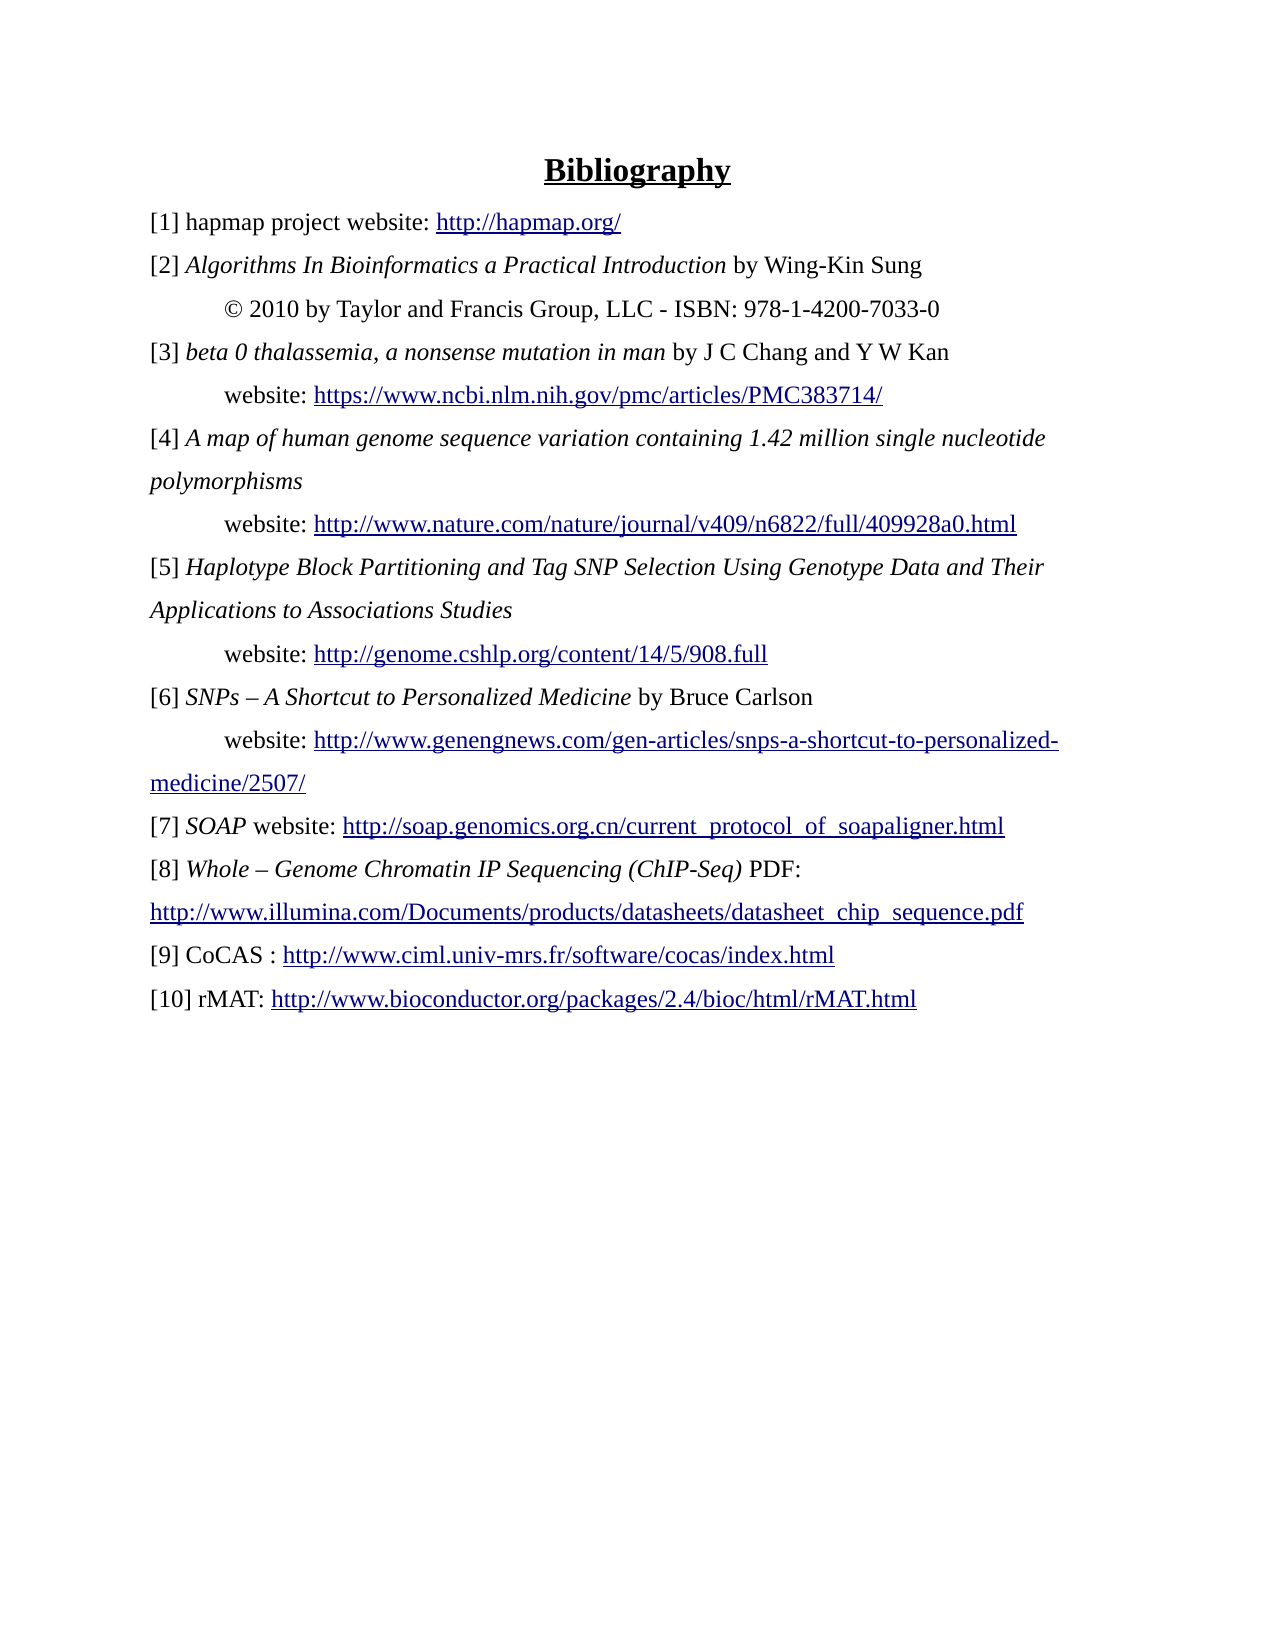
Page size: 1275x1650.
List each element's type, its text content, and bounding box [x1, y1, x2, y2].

text © 2010 by Taylor and Francis Group, LLC - ISBN: 978-1-4200-7033-0 [150, 294, 1125, 322]
text [1] hapmap project website: http://hapmap.org/ [150, 207, 1125, 236]
text [8] Whole – Genome Chromatin IP Sequencing (ChIP-Seq) PDF: http://www.illumina.com/Documents/products/datasheets/datasheet_chip_sequence.pdf [150, 854, 1125, 926]
text [10] rMAT: http://www.bioconductor.org/packages/2.4/bioc/html/rMAT.html [150, 984, 1125, 1012]
text [7] SOAP website: http://soap.genomics.org.cn/current_protocol_of_soapaligner.html [150, 811, 1125, 840]
text website: http://www.genengnews.com/gen-articles/snps-a-shortcut-to-personalized-medicine/2507/ [150, 725, 1125, 797]
text [2] Algorithms In Bioinformatics a Practical Introduction by Wing-Kin Sung [150, 251, 1125, 279]
text [5] Haplotype Block Partitioning and Tag SNP Selection Using Genotype Data and Their Applications to Associations Studies [150, 552, 1125, 624]
text website: https://www.ncbi.nlm.nih.gov/pmc/articles/PMC383714/ [150, 380, 1125, 409]
text [4] A map of human genome sequence variation containing 1.42 million single nucleotide polymorphisms [150, 423, 1125, 495]
text website: http://www.nature.com/nature/journal/v409/n6822/full/409928a0.html [150, 509, 1125, 538]
text [3] beta 0 thalassemia, a nonsense mutation in man by J C Chang and Y W Kan [150, 337, 1125, 366]
text [6] SNPs – A Shortcut to Personalized Medicine by Bruce Carlson [150, 682, 1125, 711]
text [9] CoCAS : http://www.ciml.univ-mrs.fr/software/cocas/index.html [150, 941, 1125, 969]
text website: http://genome.cshlp.org/content/14/5/908.full [150, 639, 1125, 667]
text Bibliography [150, 150, 1125, 188]
